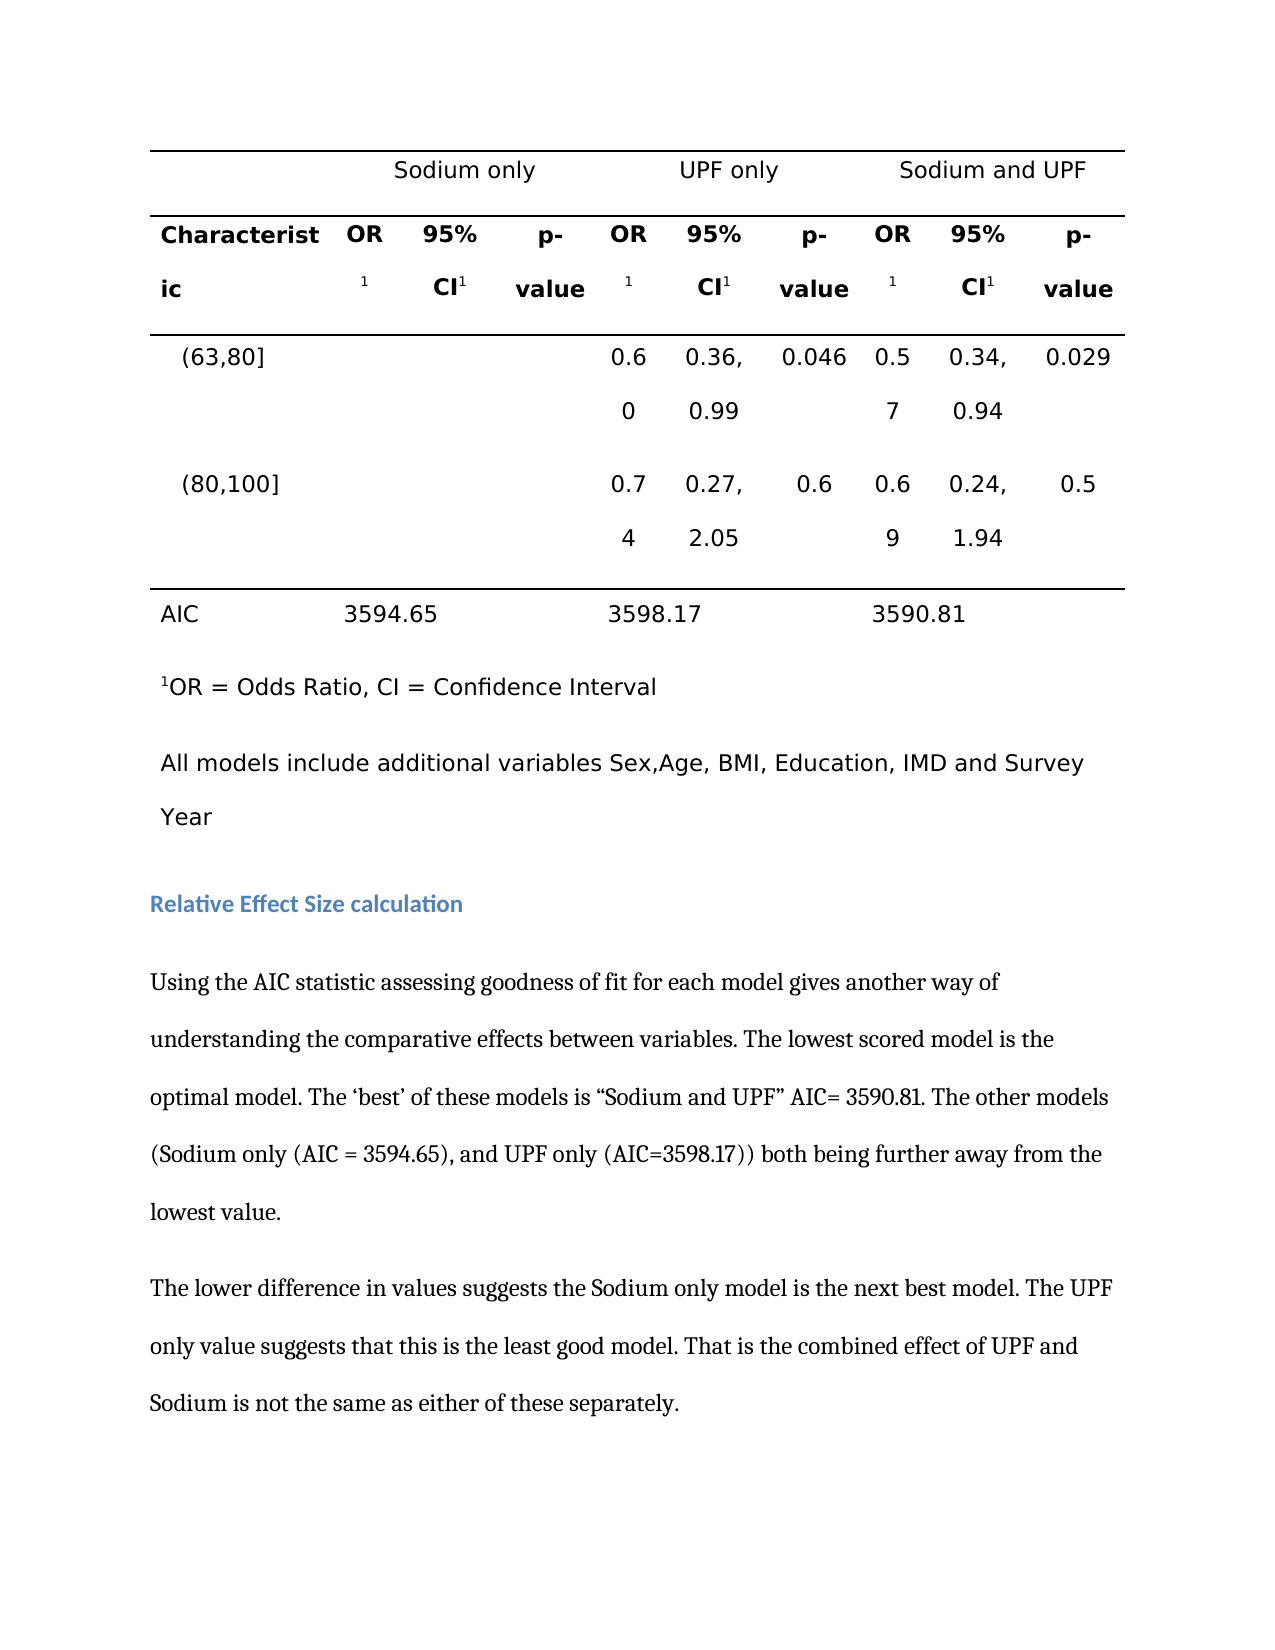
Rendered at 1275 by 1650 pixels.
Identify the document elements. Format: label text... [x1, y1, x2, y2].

table_cell All models include additional variables Sex,Age, BMI, Education, IMD and Survey Year [150, 740, 1125, 867]
table_header [150, 152, 333, 215]
table_cell 1OR = Odds Ratio, CI = Confidence Interval [150, 664, 1125, 740]
table_cell 0.046 [768, 336, 861, 461]
table_cell 0.74 [597, 461, 660, 588]
table_cell 0.029 [1031, 336, 1125, 461]
table_cell p-value [503, 217, 597, 334]
table_cell (80,100] [150, 461, 333, 588]
table_cell (63,80] [150, 336, 333, 461]
table_header Sodium only [333, 152, 597, 215]
table_cell 0.24, 1.94 [924, 461, 1031, 588]
table_cell 0.5 [1031, 461, 1125, 588]
table_header UPF only [597, 152, 861, 215]
table_cell p-value [1031, 217, 1125, 334]
table_header Sodium and UPF [861, 152, 1125, 215]
text The lower difference in values suggests the Sodium only model is the next best model. The UPF only value suggests that this is the least good model. That is the combined effect of UPF and Sodium is not the same as either of these separately. [150, 1274, 1125, 1418]
table_cell [396, 336, 503, 461]
table_cell [503, 336, 597, 461]
table_cell 0.69 [861, 461, 924, 588]
table_cell 0.36, 0.99 [660, 336, 767, 461]
table_cell OR1 [597, 217, 660, 334]
table_cell p-value [768, 217, 861, 334]
table_cell OR1 [333, 217, 396, 334]
table_cell Characteristic [150, 217, 333, 334]
table_cell 3598.17 [597, 590, 861, 664]
table_cell 3590.81 [861, 590, 1125, 664]
text Using the AIC statistic assessing goodness of fit for each model gives another way of understanding the comparative effects between variables. The lowest scored model is the optimal model. The ‘best’ of these models is “Sodium and UPF” AIC= 3590.81. The other models (Sodium only (AIC = 3594.65), and UPF only (AIC=3598.17)) both being further away from the lowest value. [150, 968, 1125, 1227]
table_cell 0.60 [597, 336, 660, 461]
table_cell 95% CI1 [924, 217, 1031, 334]
subtitle Relative Effect Size calculation [150, 888, 1125, 919]
table_cell [396, 461, 503, 588]
table_cell 0.57 [861, 336, 924, 461]
table_cell 0.27, 2.05 [660, 461, 767, 588]
table_cell [503, 461, 597, 588]
table_cell 0.6 [768, 461, 861, 588]
table_cell [333, 461, 396, 588]
table_cell [333, 336, 396, 461]
table_cell OR1 [861, 217, 924, 334]
table_cell 95% CI1 [396, 217, 503, 334]
table_cell 95% CI1 [660, 217, 767, 334]
table_cell 3594.65 [333, 590, 597, 664]
table_cell AIC [150, 590, 333, 664]
table_cell 0.34, 0.94 [924, 336, 1031, 461]
